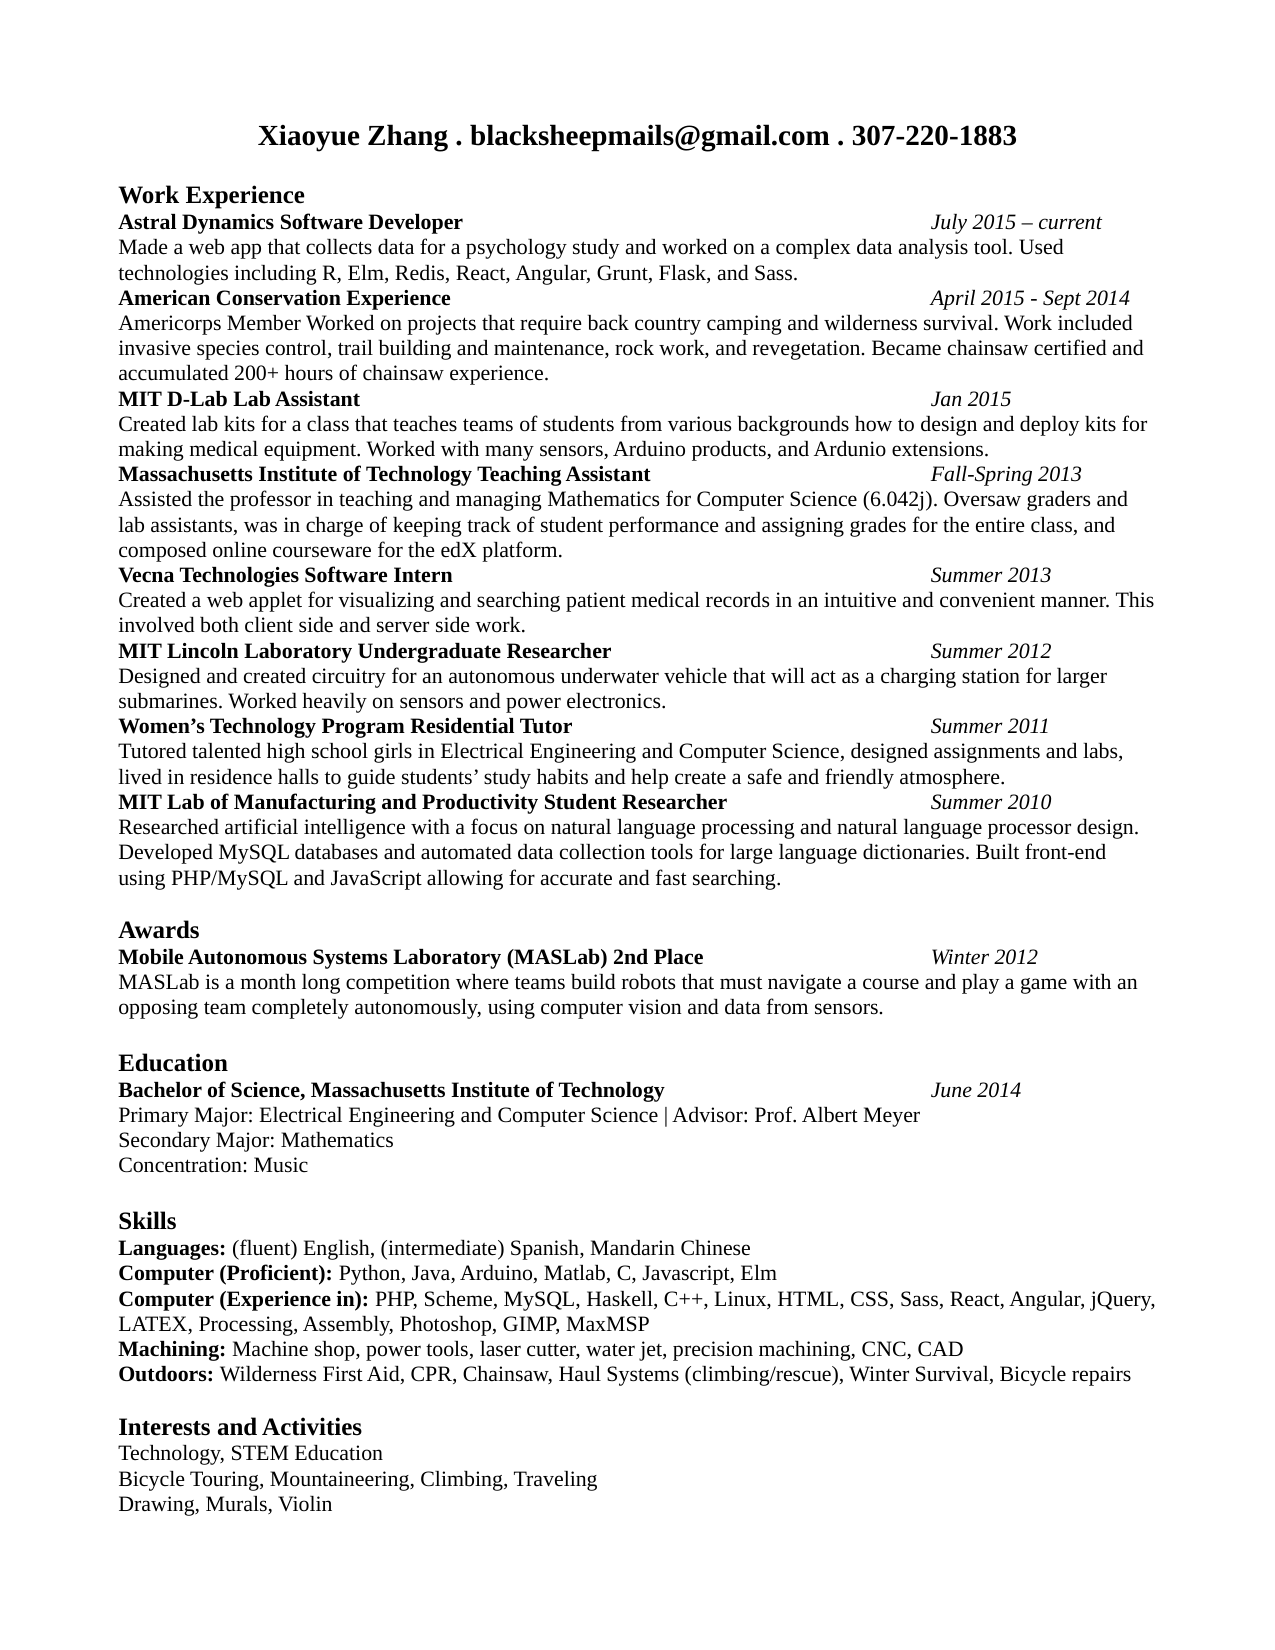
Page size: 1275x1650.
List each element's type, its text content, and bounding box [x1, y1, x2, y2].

text Tutored talented high school girls in Electrical Engineering and Computer Science, designed assignments and labs, lived in residence halls to guide students’ study habits and help create a safe and friendly atmosphere. [118, 738, 1157, 789]
text Astral Dynamics Software Developer July 2015 – current [118, 209, 1157, 234]
text Americorps Member Worked on projects that require back country camping and wilderness survival. Work included invasive species control, trail building and maintenance, rock work, and revegetation. Became chainsaw certified and accumulated 200+ hours of chainsaw experience. [118, 310, 1157, 386]
text Bicycle Touring, Mountaineering, Climbing, Traveling [118, 1466, 1157, 1491]
text American Conservation Experience April 2015 - Sept 2014 [118, 285, 1157, 310]
text Awards [118, 915, 1157, 944]
text Created lab kits for a class that teaches teams of students from various backgrounds how to design and deploy kits for making medical equipment. Worked with many sensors, Arduino products, and Ardunio extensions. [118, 411, 1157, 461]
text Interests and Activities [118, 1412, 1157, 1440]
text Education [118, 1048, 1157, 1077]
text Mobile Autonomous Systems Laboratory (MASLab) 2nd Place Winter 2012 [118, 944, 1157, 969]
text Work Experience [118, 180, 1157, 209]
text Secondary Major: Mathematics [118, 1127, 1157, 1152]
text MIT D-Lab Lab Assistant Jan 2015 [118, 386, 1157, 411]
text Primary Major: Electrical Engineering and Computer Science | Advisor: Prof. Albert Meyer [118, 1102, 1157, 1127]
text Xiaoyue Zhang . blacksheepmails@gmail.com . 307-220-1883 [118, 118, 1157, 152]
text Drawing, Murals, Violin [118, 1491, 1157, 1516]
text Computer (Proficient): Python, Java, Arduino, Matlab, C, Javascript, Elm [118, 1260, 1157, 1286]
text Languages: (fluent) English, (intermediate) Spanish, Mandarin Chinese [118, 1235, 1157, 1260]
text Skills [118, 1206, 1157, 1235]
text Technology, STEM Education [118, 1440, 1157, 1466]
text Computer (Experience in): PHP, Scheme, MySQL, Haskell, C++, Linux, HTML, CSS, Sass, React, Angular, jQuery, LATEX, Processing, Assembly, Photoshop, GIMP, MaxMSP [118, 1286, 1157, 1336]
text Machining: Machine shop, power tools, laser cutter, water jet, precision machining, CNC, CAD [118, 1336, 1157, 1361]
text MIT Lincoln Laboratory Undergraduate Researcher Summer 2012 [118, 638, 1157, 663]
text Bachelor of Science, Massachusetts Institute of Technology June 2014 [118, 1077, 1157, 1102]
text Created a web applet for visualizing and searching patient medical records in an intuitive and convenient manner. This involved both client side and server side work. [118, 587, 1157, 638]
text Vecna Technologies Software Intern Summer 2013 [118, 562, 1157, 587]
text Women’s Technology Program Residential Tutor Summer 2011 [118, 713, 1157, 738]
text Massachusetts Institute of Technology Teaching Assistant Fall-Spring 2013 [118, 461, 1157, 486]
text MIT Lab of Manufacturing and Productivity Student Researcher Summer 2010 [118, 789, 1157, 814]
text Designed and created circuitry for an autonomous underwater vehicle that will act as a charging station for larger submarines. Worked heavily on sensors and power electronics. [118, 663, 1157, 713]
text Made a web app that collects data for a psychology study and worked on a complex data analysis tool. Used technologies including R, Elm, Redis, React, Angular, Grunt, Flask, and Sass. [118, 234, 1157, 285]
text Researched artificial intelligence with a focus on natural language processing and natural language processor design. Developed MySQL databases and automated data collection tools for large language dictionaries. Built front-end using PHP/MySQL and JavaScript allowing for accurate and fast searching. [118, 814, 1157, 890]
text Assisted the professor in teaching and managing Mathematics for Computer Science (6.042j). Oversaw graders and lab assistants, was in charge of keeping track of student performance and assigning grades for the entire class, and composed online courseware for the edX platform. [118, 486, 1157, 562]
text Outdoors: Wilderness First Aid, CPR, Chainsaw, Haul Systems (climbing/rescue), Winter Survival, Bicycle repairs [118, 1361, 1157, 1386]
text MASLab is a month long competition where teams build robots that must navigate a course and play a game with an opposing team completely autonomously, using computer vision and data from sensors. [118, 969, 1157, 1019]
text Concentration: Music [118, 1152, 1157, 1178]
